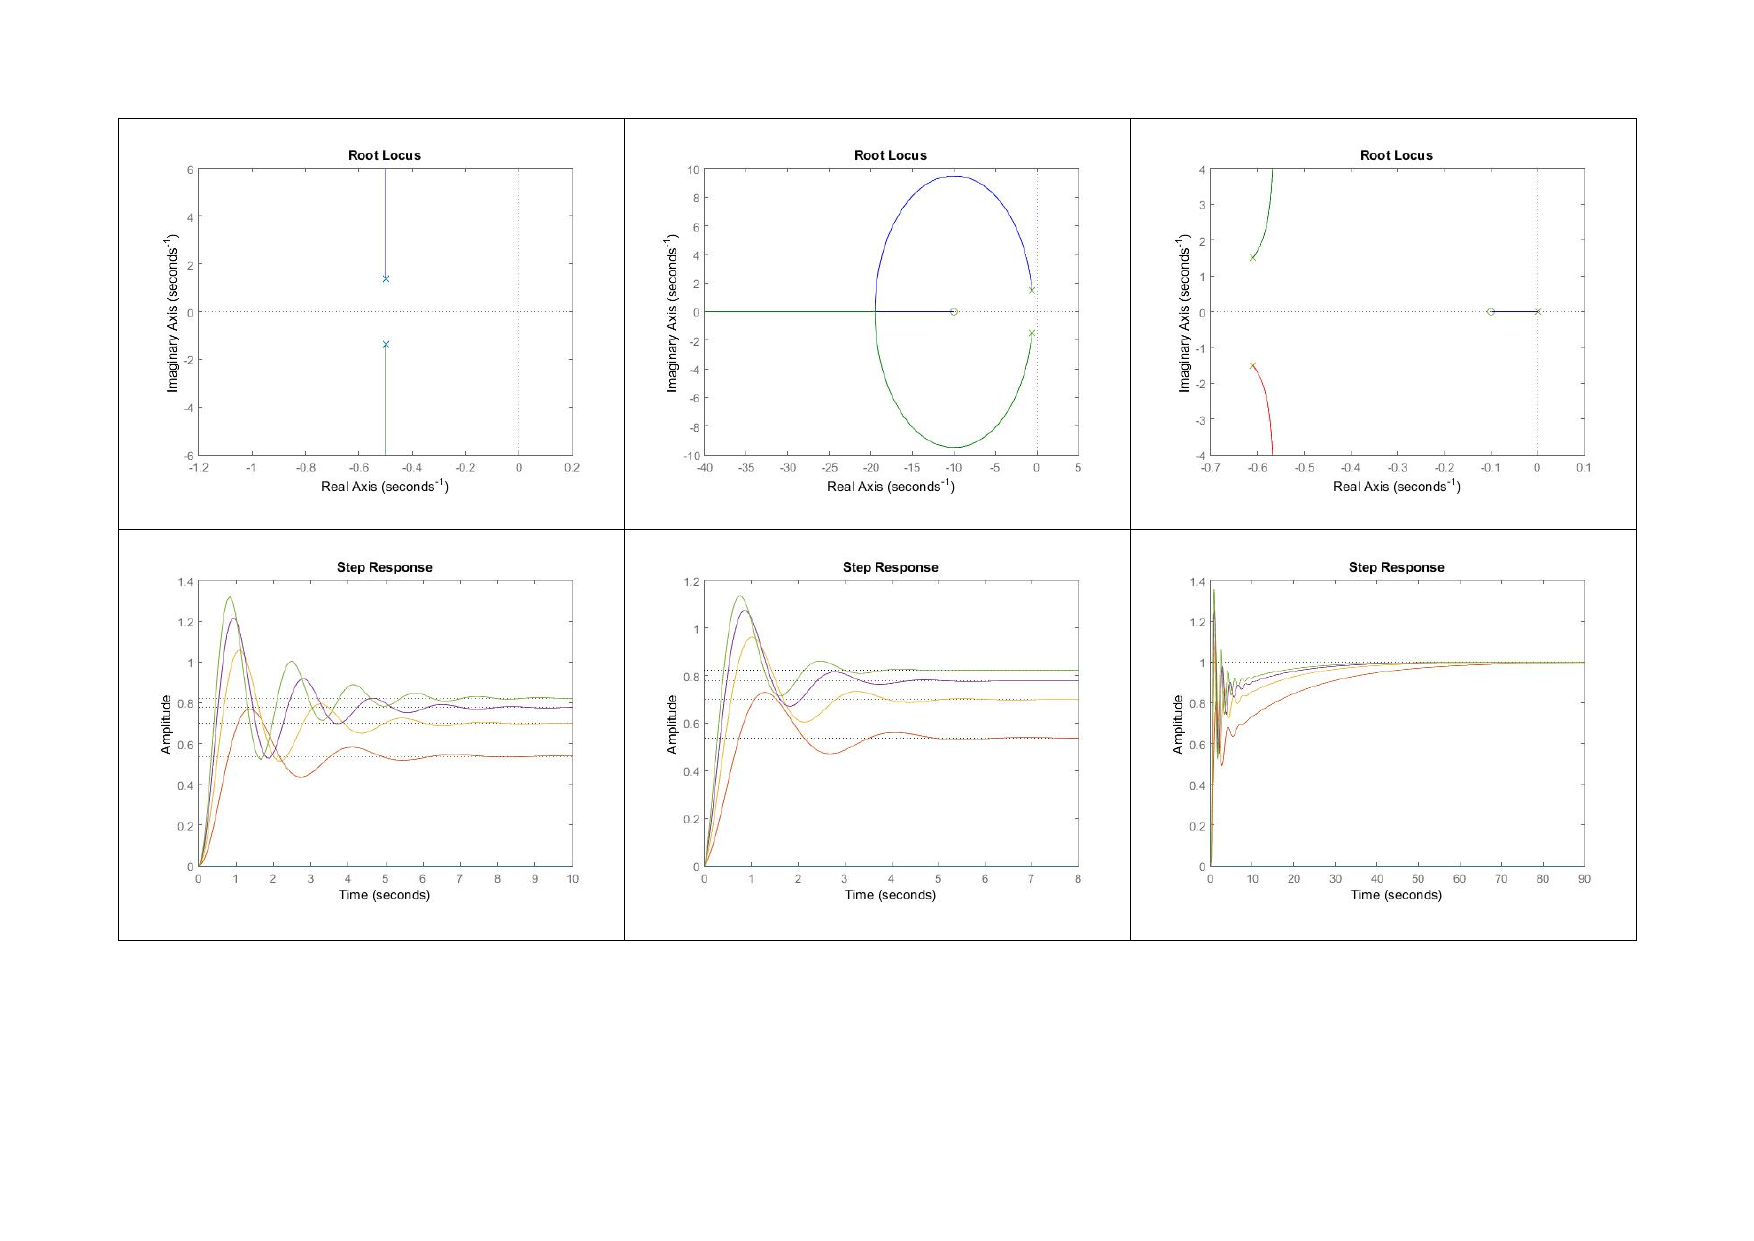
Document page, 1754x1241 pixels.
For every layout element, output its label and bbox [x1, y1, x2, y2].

picture [1135, 123, 1631, 495]
table_cell [625, 530, 1130, 940]
picture [1135, 535, 1631, 906]
picture [629, 123, 1125, 495]
table_cell [1131, 119, 1636, 529]
picture [123, 535, 619, 906]
picture [629, 535, 1125, 906]
table_cell [119, 530, 624, 940]
table_cell [1131, 530, 1636, 940]
table_cell [119, 119, 624, 529]
table_cell [625, 119, 1130, 529]
picture [123, 123, 619, 495]
